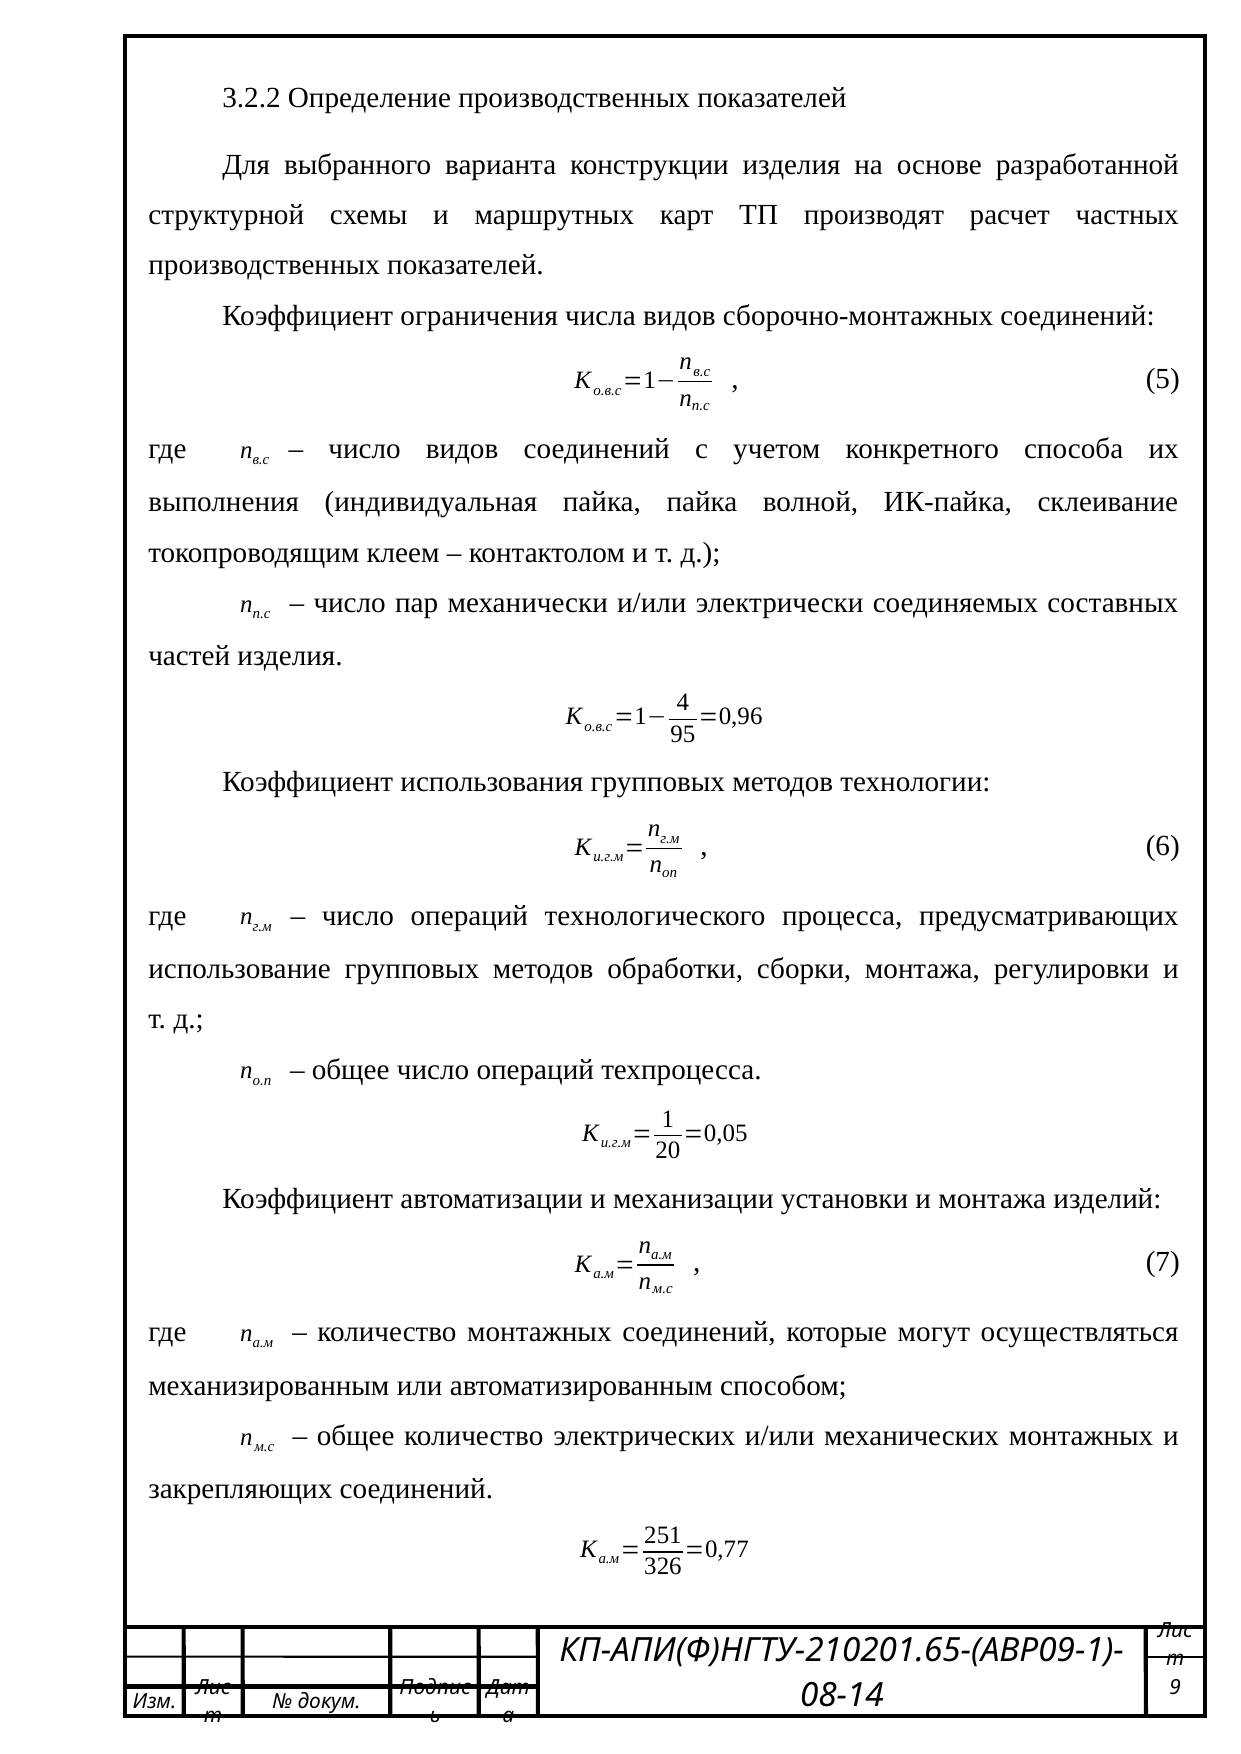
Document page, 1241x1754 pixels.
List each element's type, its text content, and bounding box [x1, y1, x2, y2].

text – число пар механически и/или электрически соединяемых составных частей изделия. [148, 585, 1179, 672]
text Коэффициент автоматизации и механизации установки и монтажа изделий: [148, 1181, 1179, 1214]
text Коэффициент ограничения числа видов сборочно-монтажных соединений: [148, 298, 1179, 331]
text , (5) [148, 348, 1179, 414]
text где – число видов соединений с учетом конкретного способа их выполнения (индивидуальная пайка, пайка волной, ИК-пайка, склеивание токопроводящим клеем – контактолом и т. д.); [148, 431, 1179, 568]
text где – количество монтажных соединений, которые могут осуществляться механизированным или автоматизированным способом; [148, 1314, 1179, 1401]
text , (7) [148, 1231, 1179, 1298]
text Коэффициент использования групповых методов технологии: [148, 764, 1179, 798]
text – общее количество электрических и/или механических монтажных и закрепляющих соединений. [148, 1418, 1179, 1505]
text , (6) [148, 815, 1179, 881]
text – общее число операций техпроцесса. [148, 1052, 1179, 1088]
text где – число операций технологического процесса, предусматривающих использование групповых методов обработки, сборки, монтажа, регулировки и т. д.; [148, 898, 1179, 1035]
text Для выбранного варианта конструкции изделия на основе разработанной структурной схемы и маршрутных карт ТП производят расчет частных производственных показателей. [148, 147, 1179, 281]
text 3.2.2 Определение производственных показателей [148, 80, 1179, 113]
